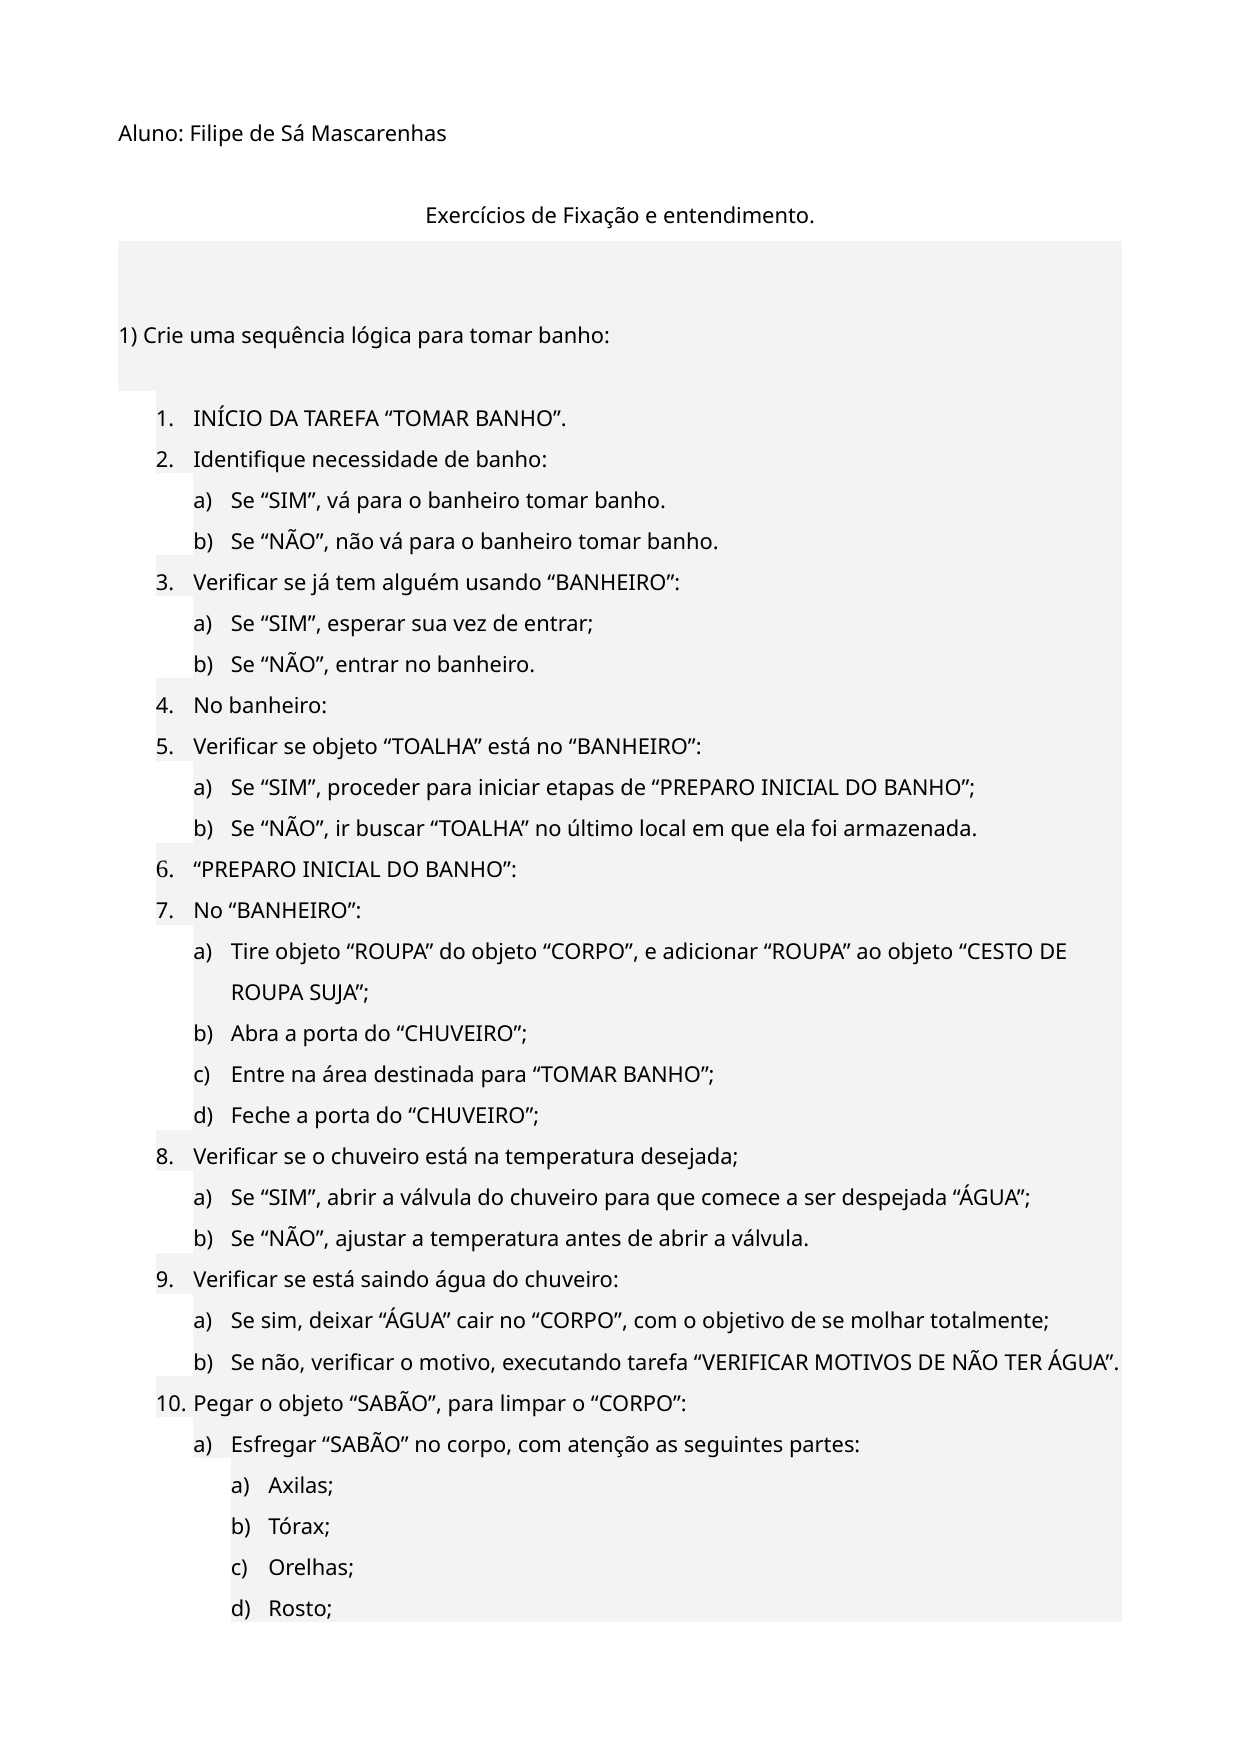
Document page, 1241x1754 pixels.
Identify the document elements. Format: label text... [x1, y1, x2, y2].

list Se “SIM”, abrir a válvula do chuveiro para que comece a ser despejada “ÁGUA”; [193, 1182, 1122, 1212]
list Feche a porta do “CHUVEIRO”; [193, 1100, 1122, 1130]
list Abra a porta do “CHUVEIRO”; [193, 1018, 1122, 1048]
list Se sim, deixar “ÁGUA” cair no “CORPO”, com o objetivo de se molhar totalmente; [193, 1305, 1122, 1335]
text Aluno: Filipe de Sá Mascarenhas [118, 118, 1122, 148]
list No “BANHEIRO”: [156, 895, 1122, 925]
list Esfregar “SABÃO” no corpo, com atenção as seguintes partes: [193, 1428, 1122, 1458]
list “PREPARO INICIAL DO BANHO”: [156, 854, 1122, 884]
text Exercícios de Fixação e entendimento. [118, 200, 1122, 230]
list Identifique necessidade de banho: [156, 443, 1122, 473]
list Pegar o objeto “SABÃO”, para limpar o “CORPO”: [156, 1387, 1122, 1417]
list Se “NÃO”, não vá para o banheiro tomar banho. [193, 526, 1122, 555]
list Se “NÃO”, entrar no banheiro. [193, 649, 1122, 678]
list Se não, verificar o motivo, executando tarefa “VERIFICAR MOTIVOS DE NÃO TER ÁGUA”. [193, 1346, 1122, 1376]
text 1) Crie uma sequência lógica para tomar banho: [118, 320, 1122, 350]
list Verificar se o chuveiro está na temperatura desejada; [156, 1141, 1122, 1171]
list No banheiro: [156, 690, 1122, 719]
list Tórax; [231, 1511, 1122, 1540]
list Se “SIM”, esperar sua vez de entrar; [193, 608, 1122, 637]
list Orelhas; [231, 1552, 1122, 1581]
list Se “SIM”, vá para o banheiro tomar banho. [193, 484, 1122, 514]
list Se “NÃO”, ajustar a temperatura antes de abrir a válvula. [193, 1223, 1122, 1253]
list Verificar se objeto “TOALHA” está no “BANHEIRO”: [156, 731, 1122, 761]
list Axilas; [231, 1469, 1122, 1499]
list Tire objeto “ROUPA” do objeto “CORPO”, e adicionar “ROUPA” ao objeto “CESTO DE ROUPA SUJA”; [193, 936, 1122, 1007]
list Verificar se já tem alguém usando “BANHEIRO”: [156, 567, 1122, 596]
list Verificar se está saindo água do chuveiro: [156, 1264, 1122, 1294]
list Entre na área destinada para “TOMAR BANHO”; [193, 1059, 1122, 1089]
list Se “SIM”, proceder para iniciar etapas de “PREPARO INICIAL DO BANHO”; [193, 772, 1122, 802]
list Se “NÃO”, ir buscar “TOALHA” no último local em que ela foi armazenada. [193, 813, 1122, 843]
list INÍCIO DA TAREFA “TOMAR BANHO”. [156, 402, 1122, 432]
list Rosto; [231, 1593, 1122, 1622]
